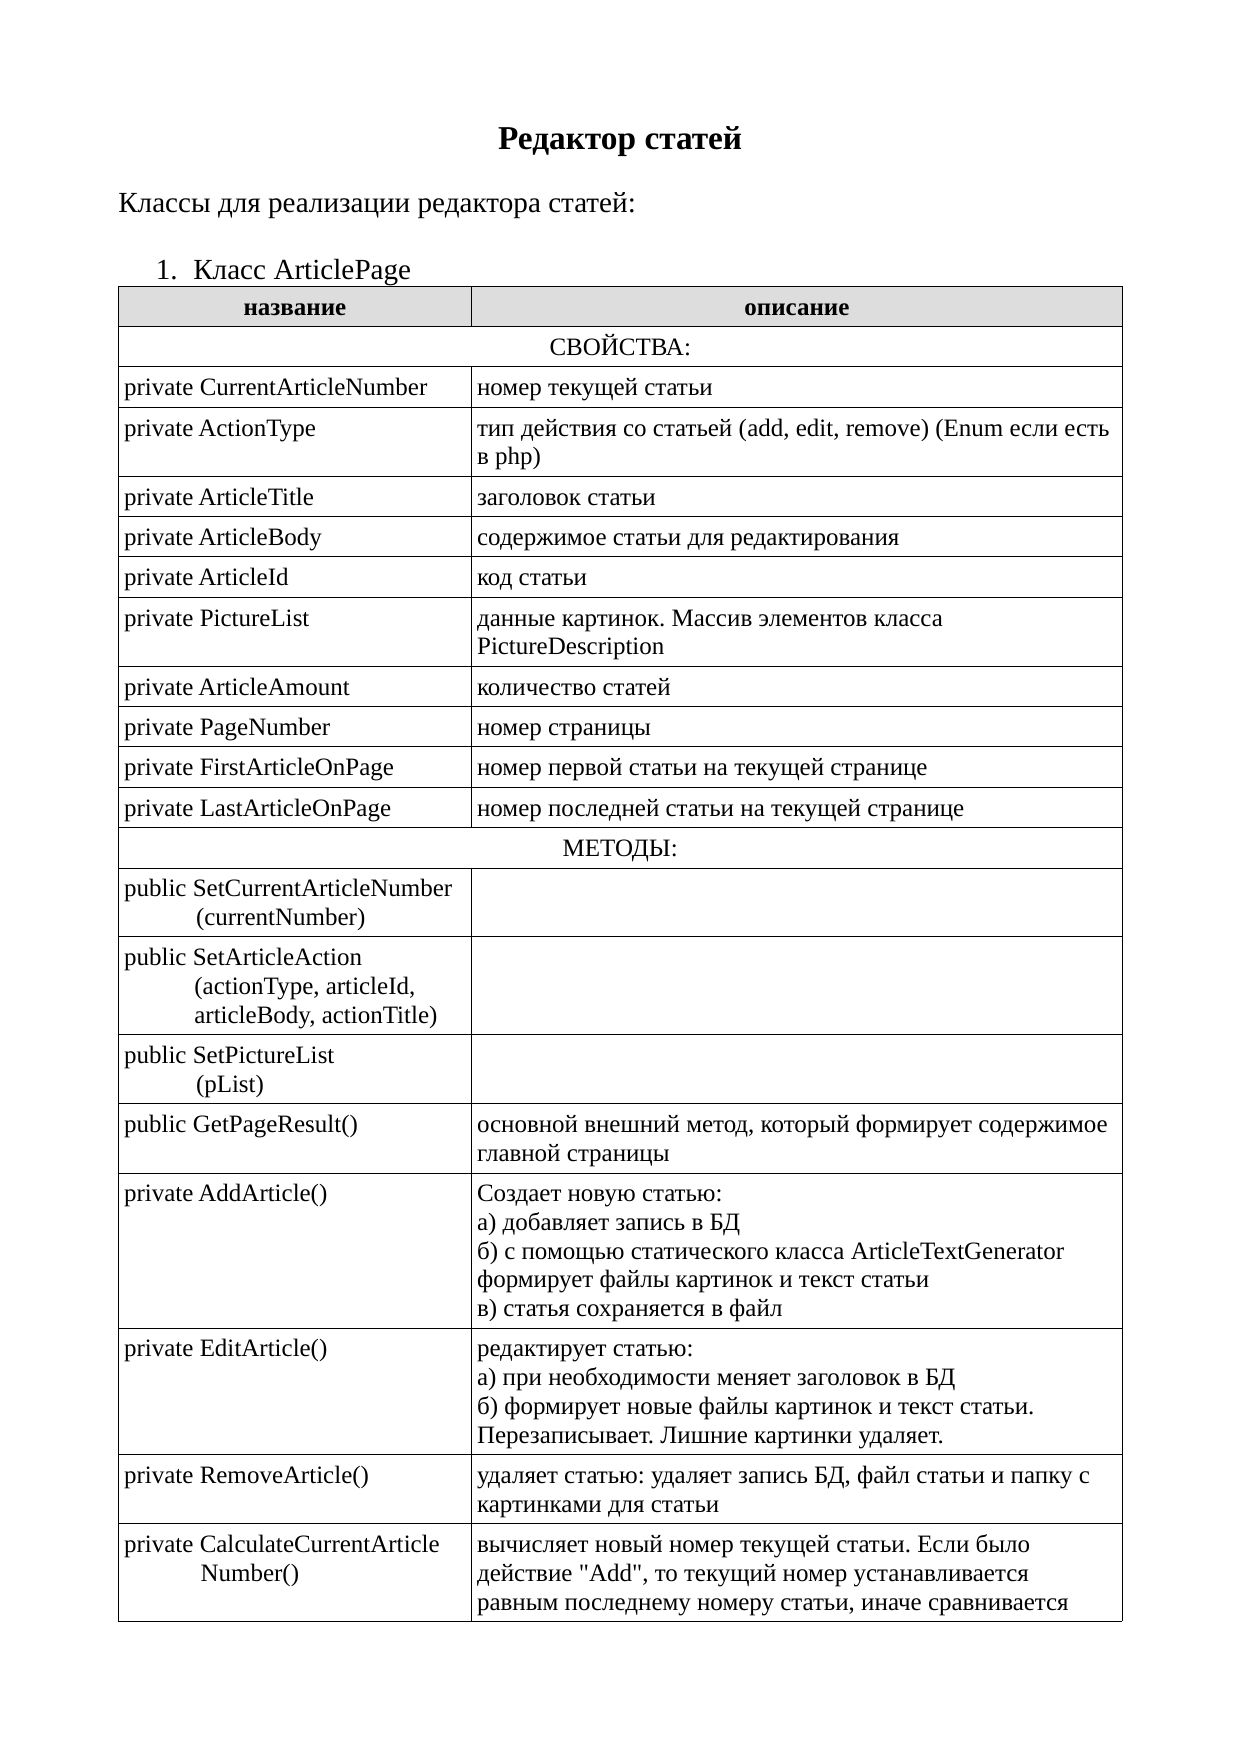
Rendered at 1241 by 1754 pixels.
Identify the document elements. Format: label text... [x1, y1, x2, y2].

table_cell private ArticleBody [119, 517, 471, 556]
table_cell содержимое статьи для редактирования [472, 517, 1122, 556]
table_cell номер последней статьи на текущей странице [472, 788, 1122, 827]
table_cell тип действия со статьей (add, edit, remove) (Enum если есть в php) [472, 408, 1122, 476]
table_cell private CalculateCurrentArticle Number() [119, 1524, 471, 1621]
table_cell номер первой статьи на текущей странице [472, 747, 1122, 787]
table_cell номер страницы [472, 707, 1122, 746]
table_cell public SetPictureList (pList) [119, 1035, 471, 1103]
table_cell private CurrentArticleNumber [119, 367, 471, 407]
table_cell номер текущей статьи [472, 367, 1122, 407]
table_cell private ArticleAmount [119, 667, 471, 706]
table_cell private ArticleId [119, 557, 471, 597]
table_cell public SetArticleAction (actionType, articleId, articleBody, actionTitle) [119, 937, 471, 1034]
table_cell МЕТОДЫ: [119, 828, 1122, 867]
text Редактор статей [118, 118, 1122, 156]
table_cell private FirstArticleOnPage [119, 747, 471, 787]
list Класс ArticlePage [156, 252, 1122, 286]
table_cell [472, 869, 1122, 936]
table_cell основной внешний метод, который формирует содержимое главной страницы [472, 1104, 1122, 1172]
table_cell public GetPageResult() [119, 1104, 471, 1172]
table_cell private EditArticle() [119, 1329, 471, 1454]
text Классы для реализации редактора статей: [118, 185, 1122, 219]
table_cell количество статей [472, 667, 1122, 706]
table_cell private AddArticle() [119, 1174, 471, 1328]
table_cell заголовок статьи [472, 477, 1122, 516]
table_cell private ArticleTitle [119, 477, 471, 516]
table_cell private LastArticleOnPage [119, 788, 471, 827]
table_cell код статьи [472, 557, 1122, 597]
table_cell [472, 937, 1122, 1034]
table_cell private ActionType [119, 408, 471, 476]
table_cell [472, 1035, 1122, 1103]
table_cell редактирует статью: а) при необходимости меняет заголовок в БД б) формирует новые файлы картинок и текст статьи. Перезаписывает. Лишние картинки удаляет. [472, 1329, 1122, 1454]
table_header описание [472, 287, 1122, 326]
table_cell вычисляет новый номер текущей статьи. Если было действие "Add", то текущий номер устанавливается равным последнему номеру статьи, иначе сравнивается [472, 1524, 1122, 1621]
table_cell данные картинок. Массив элементов класса PictureDescription [472, 598, 1122, 666]
table_cell public SetCurrentArticleNumber (currentNumber) [119, 869, 471, 936]
table_cell Создает новую статью: а) добавляет запись в БД б) с помощью статического класса ArticleTextGenerator формирует файлы картинок и текст статьи в) статья сохраняется в файл [472, 1174, 1122, 1328]
table_cell private PageNumber [119, 707, 471, 746]
table_cell удаляет статью: удаляет запись БД, файл статьи и папку с картинками для статьи [472, 1455, 1122, 1523]
table_header название [119, 287, 471, 326]
table_cell private RemoveArticle() [119, 1455, 471, 1523]
table_cell private PictureList [119, 598, 471, 666]
table_cell СВОЙСТВА: [119, 327, 1122, 366]
